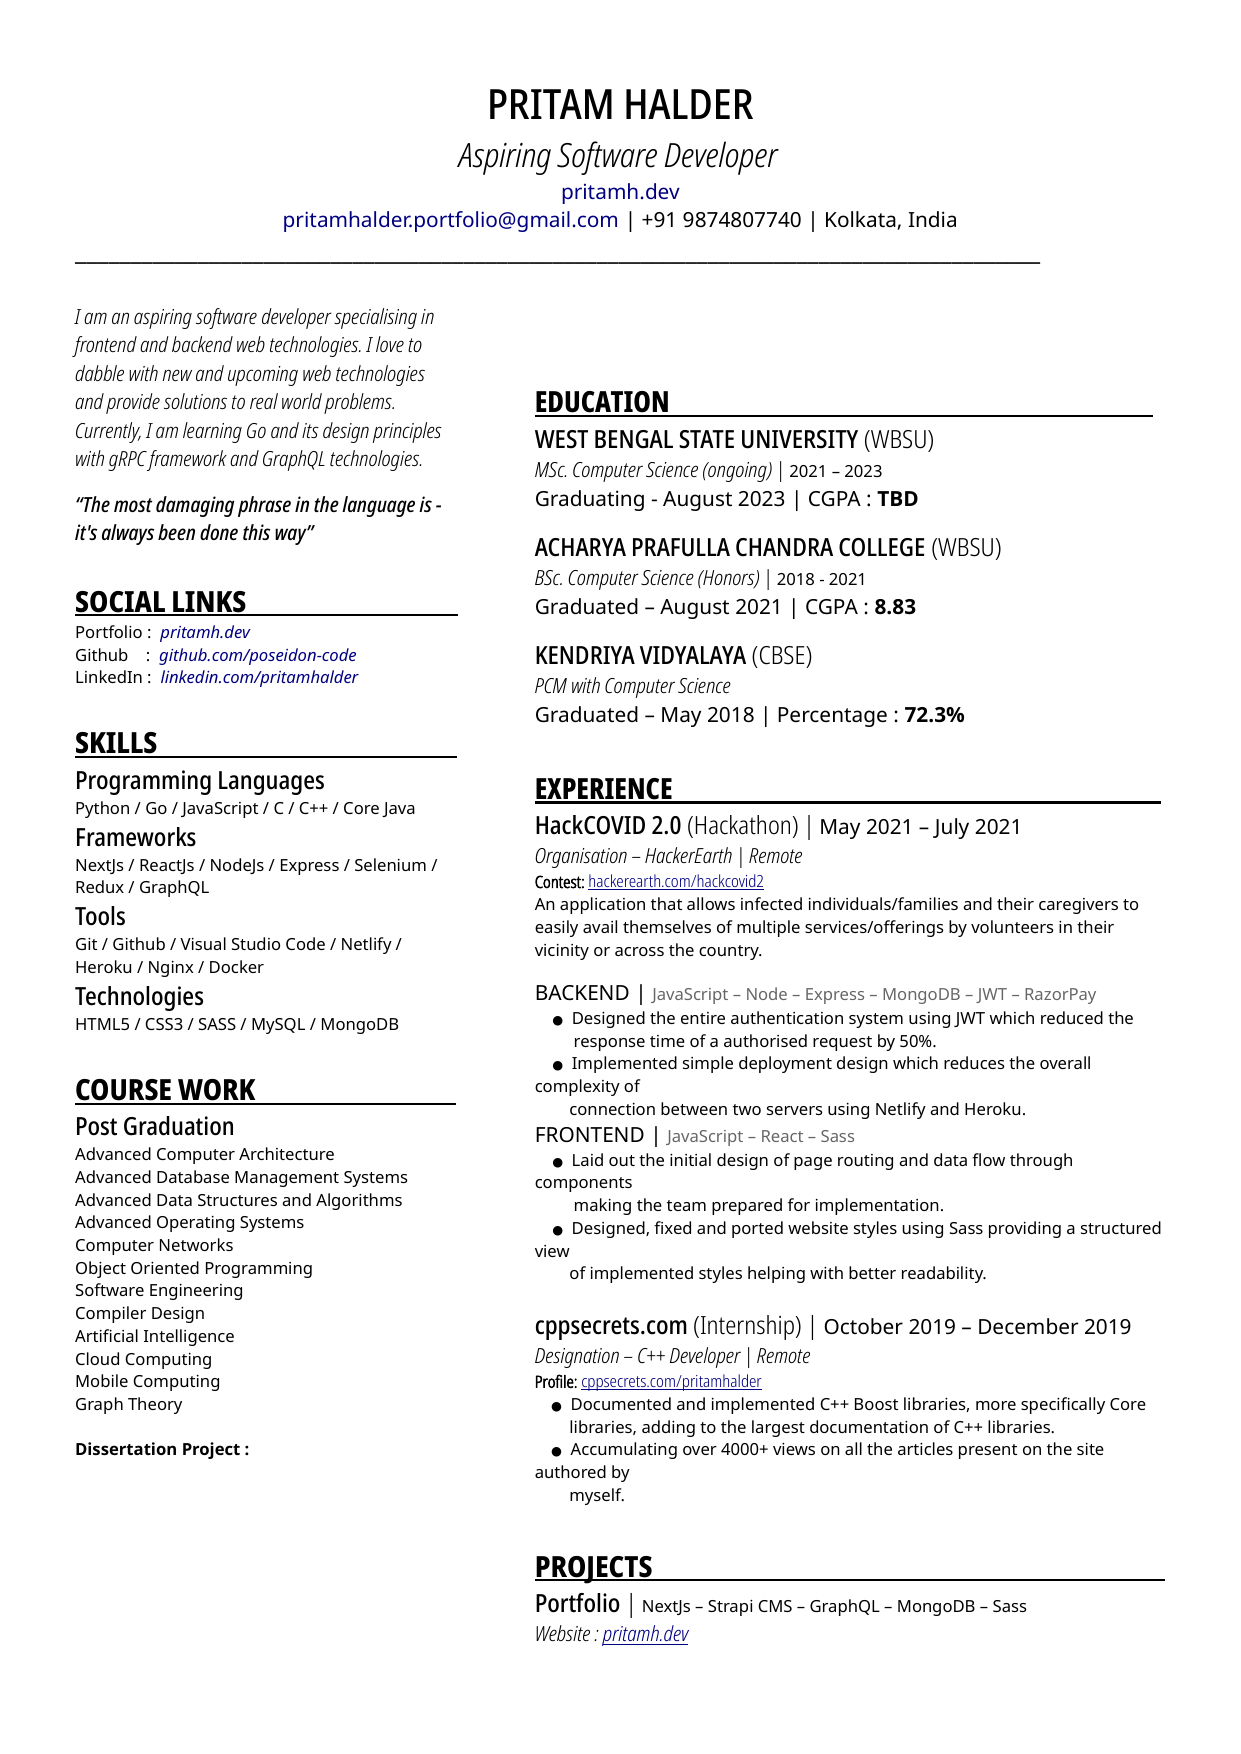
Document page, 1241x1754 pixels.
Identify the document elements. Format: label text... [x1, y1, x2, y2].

text [75, 616, 458, 621]
text WEST BENGAL STATE UNIVERSITY (WBSU) [534, 421, 1165, 455]
text SOCIAL LINKS [75, 581, 458, 614]
text Aspiring Software Developer [75, 132, 1165, 177]
text cppsecrets.com (Internship) | October 2019 – December 2019 [534, 1307, 1165, 1341]
text Object Oriented Programming [75, 1256, 458, 1279]
text EDUCATION [534, 382, 1165, 421]
text Portfolio : pritamh.dev Github : github.com/poseidon-code LinkedIn : linkedin.com/pritamhalder [75, 621, 458, 689]
text Graduated – August 2021 | CGPA : 8.83 [534, 592, 1165, 620]
text Frameworks [75, 819, 458, 853]
text ● Designed the entire authentication system using JWT which reduced the response time of a authorised request by 50%. [534, 1006, 1165, 1052]
text Technologies [75, 978, 458, 1012]
text Post Graduation [75, 1109, 458, 1143]
text Designation – C++ Developer | Remote Profile: cppsecrets.com/pritamhalder [534, 1341, 1165, 1393]
text An application that allows infected individuals/families and their caregivers to easily avail themselves of multiple services/offerings by volunteers in their vicinity or across the country. [534, 893, 1165, 961]
text Cloud Computing [75, 1347, 458, 1370]
text MSc. Computer Science (ongoing) | 2021 – 2023 [534, 455, 1165, 484]
text ● Designed, fixed and ported website styles using Sass providing a structured view of implemented styles helping with better readability. [534, 1217, 1165, 1285]
text HTML5 / CSS3 / SASS / MySQL / MongoDB [75, 1012, 458, 1035]
text Git / Github / Visual Studio Code / Netlify / Heroku / Nginx / Docker [75, 933, 458, 978]
text Graph Theory [75, 1392, 458, 1438]
text Advanced Data Structures and Algorithms [75, 1188, 458, 1211]
text ● Laid out the initial design of page routing and data flow through components making the team prepared for implementation. [534, 1148, 1165, 1217]
text [534, 1580, 1165, 1586]
text Artificial Intelligence [75, 1324, 458, 1347]
text I am an aspiring software developer specialising in frontend and backend web technologies. I love to dabble with new and upcoming web technologies and provide solutions to real world problems. Currently, I am learning Go and its design principles with gRPC framework and GraphQL technologies. [75, 302, 458, 473]
text FRONTEND | JavaScript – React – Sass [534, 1120, 1165, 1148]
text BSc. Computer Science (Honors) | 2018 - 2021 [534, 563, 1165, 592]
text Computer Networks [75, 1233, 458, 1256]
text “The most damaging phrase in the language is - it's always been done this way” [75, 490, 458, 547]
text Contest: hackerearth.com/hackcovid2 [534, 870, 1165, 893]
text BACKEND | JavaScript – Node – Express – MongoDB – JWT – RazorPay [534, 978, 1165, 1006]
text pritamhalder.portfolio@gmail.com | +91 9874807740 | Kolkata, India [75, 206, 1165, 234]
text Advanced Database Management Systems [75, 1165, 458, 1188]
text PRITAM HALDER [75, 75, 1165, 132]
text Compiler Design [75, 1302, 458, 1324]
text ● Accumulating over 4000+ views on all the articles present on the site authored by myself. [534, 1438, 1165, 1506]
text Dissertation Project : [75, 1438, 458, 1461]
text COURSE WORK [75, 1069, 458, 1109]
text NextJs / ReactJs / NodeJs / Express / Selenium / Redux / GraphQL [75, 853, 458, 899]
text PROJECTS [534, 1546, 1165, 1579]
text Graduating - August 2023 | CGPA : TBD [534, 484, 1165, 512]
text _______________________________________________________________________________________ [75, 234, 1165, 268]
text EXPERIENCE [534, 768, 1165, 808]
text KENDRIYA VIDYALAYA (CBSE) [534, 637, 1165, 671]
text Software Engineering [75, 1279, 458, 1302]
text pritamh.dev [75, 177, 1165, 206]
text Programming Languages Python / Go / JavaScript / C / C++ / Core Java [75, 762, 458, 819]
text Advanced Computer Architecture [75, 1143, 458, 1165]
text Mobile Computing [75, 1370, 458, 1392]
text ● Documented and implemented C++ Boost libraries, more specifically Core libraries, adding to the largest documentation of C++ libraries. [534, 1393, 1165, 1438]
text Tools [75, 899, 458, 933]
text HackCOVID 2.0 (Hackathon) | May 2021 – July 2021 [534, 808, 1165, 842]
text ● Implemented simple deployment design which reduces the overall complexity of connection between two servers using Netlify and Heroku. [534, 1052, 1165, 1120]
text SKILLS [75, 723, 458, 762]
text Portfolio | NextJs – Strapi CMS – GraphQL – MongoDB – Sass Website : pritamh.dev [534, 1586, 1165, 1648]
text Advanced Operating Systems [75, 1211, 458, 1233]
text ACHARYA PRAFULLA CHANDRA COLLEGE (WBSU) [534, 529, 1165, 563]
text Organisation – HackerEarth | Remote [534, 842, 1165, 870]
text Graduated – May 2018 | Percentage : 72.3% [534, 700, 1165, 728]
text PCM with Computer Science [534, 671, 1165, 700]
